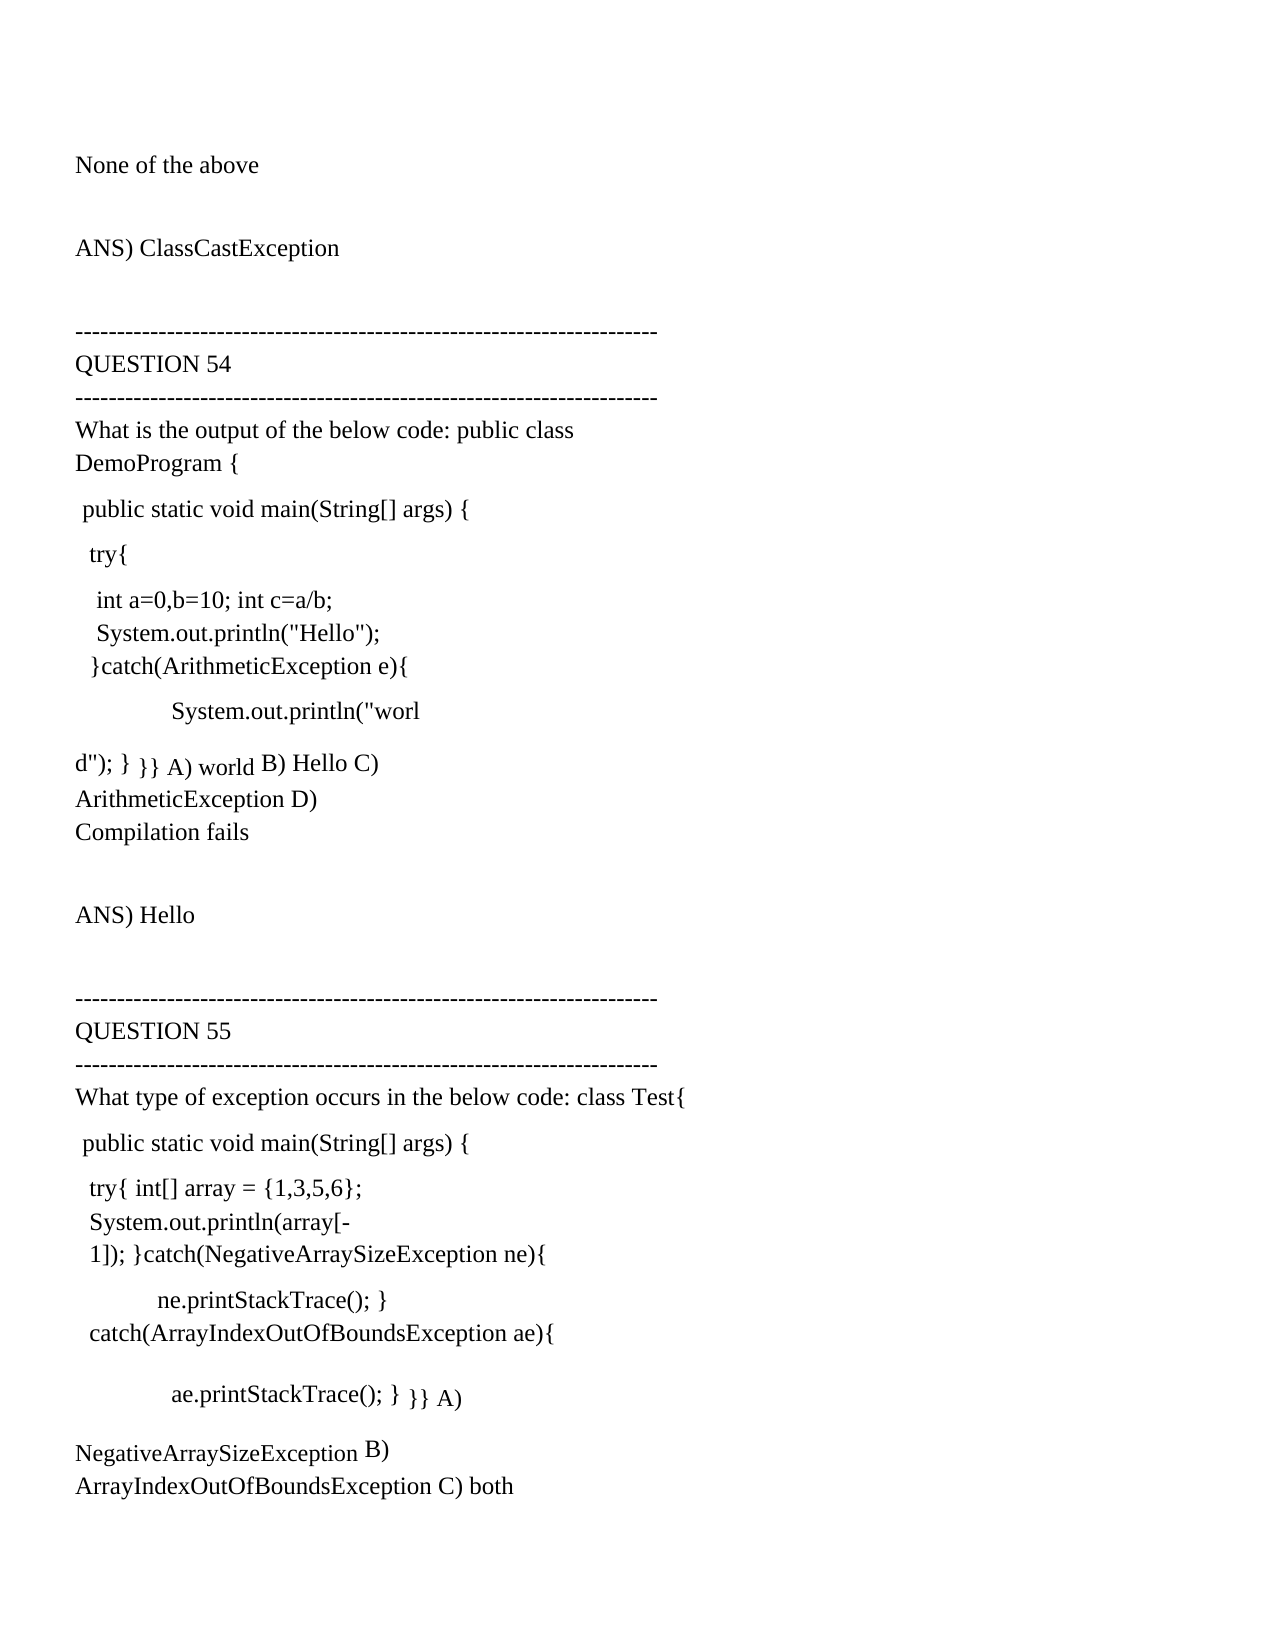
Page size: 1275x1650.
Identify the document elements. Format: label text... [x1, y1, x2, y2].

text try{ [89, 539, 161, 568]
text int a=0,b=10; int c=a/b; System.out.println("Hello"); [96, 585, 430, 646]
text ---------------------------------------------------------------------- QUESTION 54 ---------------------------------------------------------------------- What is the output of the below code: public class DemoProgram { [75, 316, 693, 477]
text public static void main(String[] args) { [82, 1128, 529, 1157]
text ne.printStackTrace(); } catch(ArrayIndexOutOfBoundsException ae){ [89, 1285, 626, 1347]
text System.out.println("world"); } }} A) world B) Hello C) ArithmeticException D) Compilation fails [75, 696, 432, 846]
text ANS) Hello [75, 900, 234, 929]
text None of the above [75, 150, 421, 179]
text ae.printStackTrace(); } }} A) NegativeArraySizeException B) ArrayIndexOutOfBoundsException C) both [75, 1364, 524, 1500]
text public static void main(String[] args) { [82, 494, 529, 522]
text ---------------------------------------------------------------------- QUESTION 55 ---------------------------------------------------------------------- What type of exception occurs in the below code: class Test{ [75, 983, 693, 1111]
text }catch(ArithmeticException e){ [89, 651, 459, 679]
text ANS) ClassCastException [75, 233, 401, 262]
text try{ int[] array = {1,3,5,6}; System.out.println(array[-1]); }catch(NegativeArraySizeException ne){ [89, 1173, 569, 1268]
